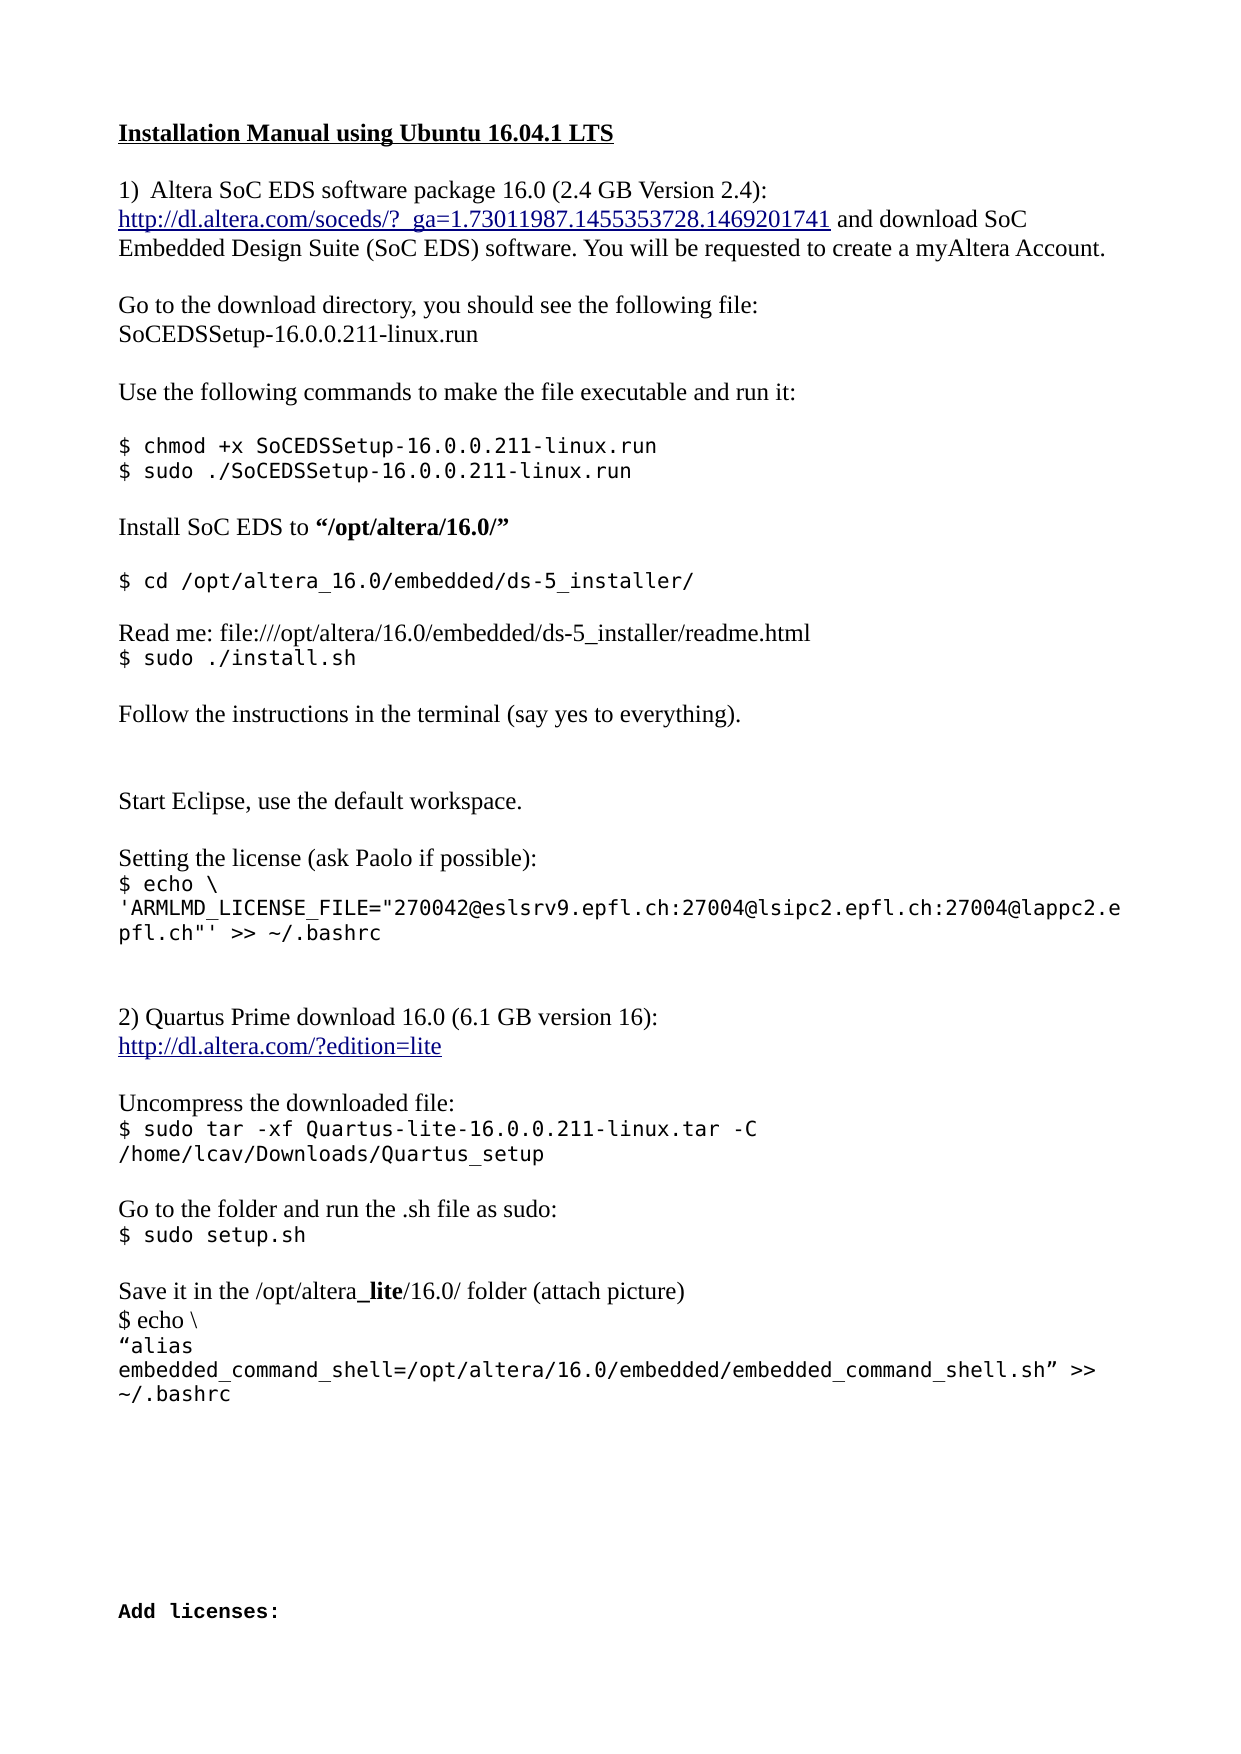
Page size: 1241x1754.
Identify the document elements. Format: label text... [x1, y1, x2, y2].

text Follow the instructions in the terminal (say yes to everything). [118, 699, 1122, 728]
text $ sudo tar -xf Quartus-lite-16.0.0.211-linux.tar -C /home/lcav/Downloads/Quartus_setup [118, 1117, 1122, 1166]
text $ cd /opt/altera_16.0/embedded/ds-5_installer/ [118, 569, 1122, 593]
text 1) Altera SoC EDS software package 16.0 (2.4 GB Version 2.4): [118, 176, 1122, 204]
text Uncompress the downloaded file: [118, 1088, 1122, 1117]
text $ echo \ [118, 872, 1122, 896]
text http://dl.altera.com/?edition=lite [118, 1031, 1122, 1060]
text Go to the folder and run the .sh file as sudo: [118, 1194, 1122, 1223]
text 2) Quartus Prime download 16.0 (6.1 GB version 16): [118, 1002, 1122, 1031]
text Add licenses: [118, 1601, 1122, 1624]
text Read me: file:///opt/altera/16.0/embedded/ds-5_installer/readme.html [118, 618, 1122, 646]
text $ echo \ [118, 1305, 1122, 1334]
text $ sudo ./install.sh [118, 646, 1122, 671]
text Save it in the /opt/altera_lite/16.0/ folder (attach picture) [118, 1276, 1122, 1305]
text $ chmod +x SoCEDSSetup-16.0.0.211-linux.run [118, 434, 1122, 459]
text Use the following commands to make the file executable and run it: [118, 377, 1122, 406]
text SoCEDSSetup-16.0.0.211-linux.run [118, 319, 1122, 348]
text “alias embedded_command_shell=/opt/altera/16.0/embedded/embedded_command_shell.sh” >> ~/.bashrc [118, 1334, 1122, 1407]
text Setting the license (ask Paolo if possible): [118, 843, 1122, 872]
text $ sudo setup.sh [118, 1223, 1122, 1248]
text Installation Manual using Ubuntu 16.04.1 LTS [118, 118, 1122, 147]
text Install SoC EDS to “/opt/altera/16.0/” [118, 512, 1122, 540]
text Go to the download directory, you should see the following file: [118, 291, 1122, 319]
text http://dl.altera.com/soceds/?_ga=1.73011987.1455353728.1469201741 and download SoC Embedded Design Suite (SoC EDS) software. You will be requested to create a myAltera Account. [118, 204, 1122, 262]
text $ sudo ./SoCEDSSetup-16.0.0.211-linux.run [118, 459, 1122, 483]
text Start Eclipse, use the default workspace. [118, 786, 1122, 814]
text 'ARMLMD_LICENSE_FILE="270042@eslsrv9.epfl.ch:27004@lsipc2.epfl.ch:27004@lappc2.epfl.ch"' >> ~/.bashrc [118, 896, 1122, 945]
